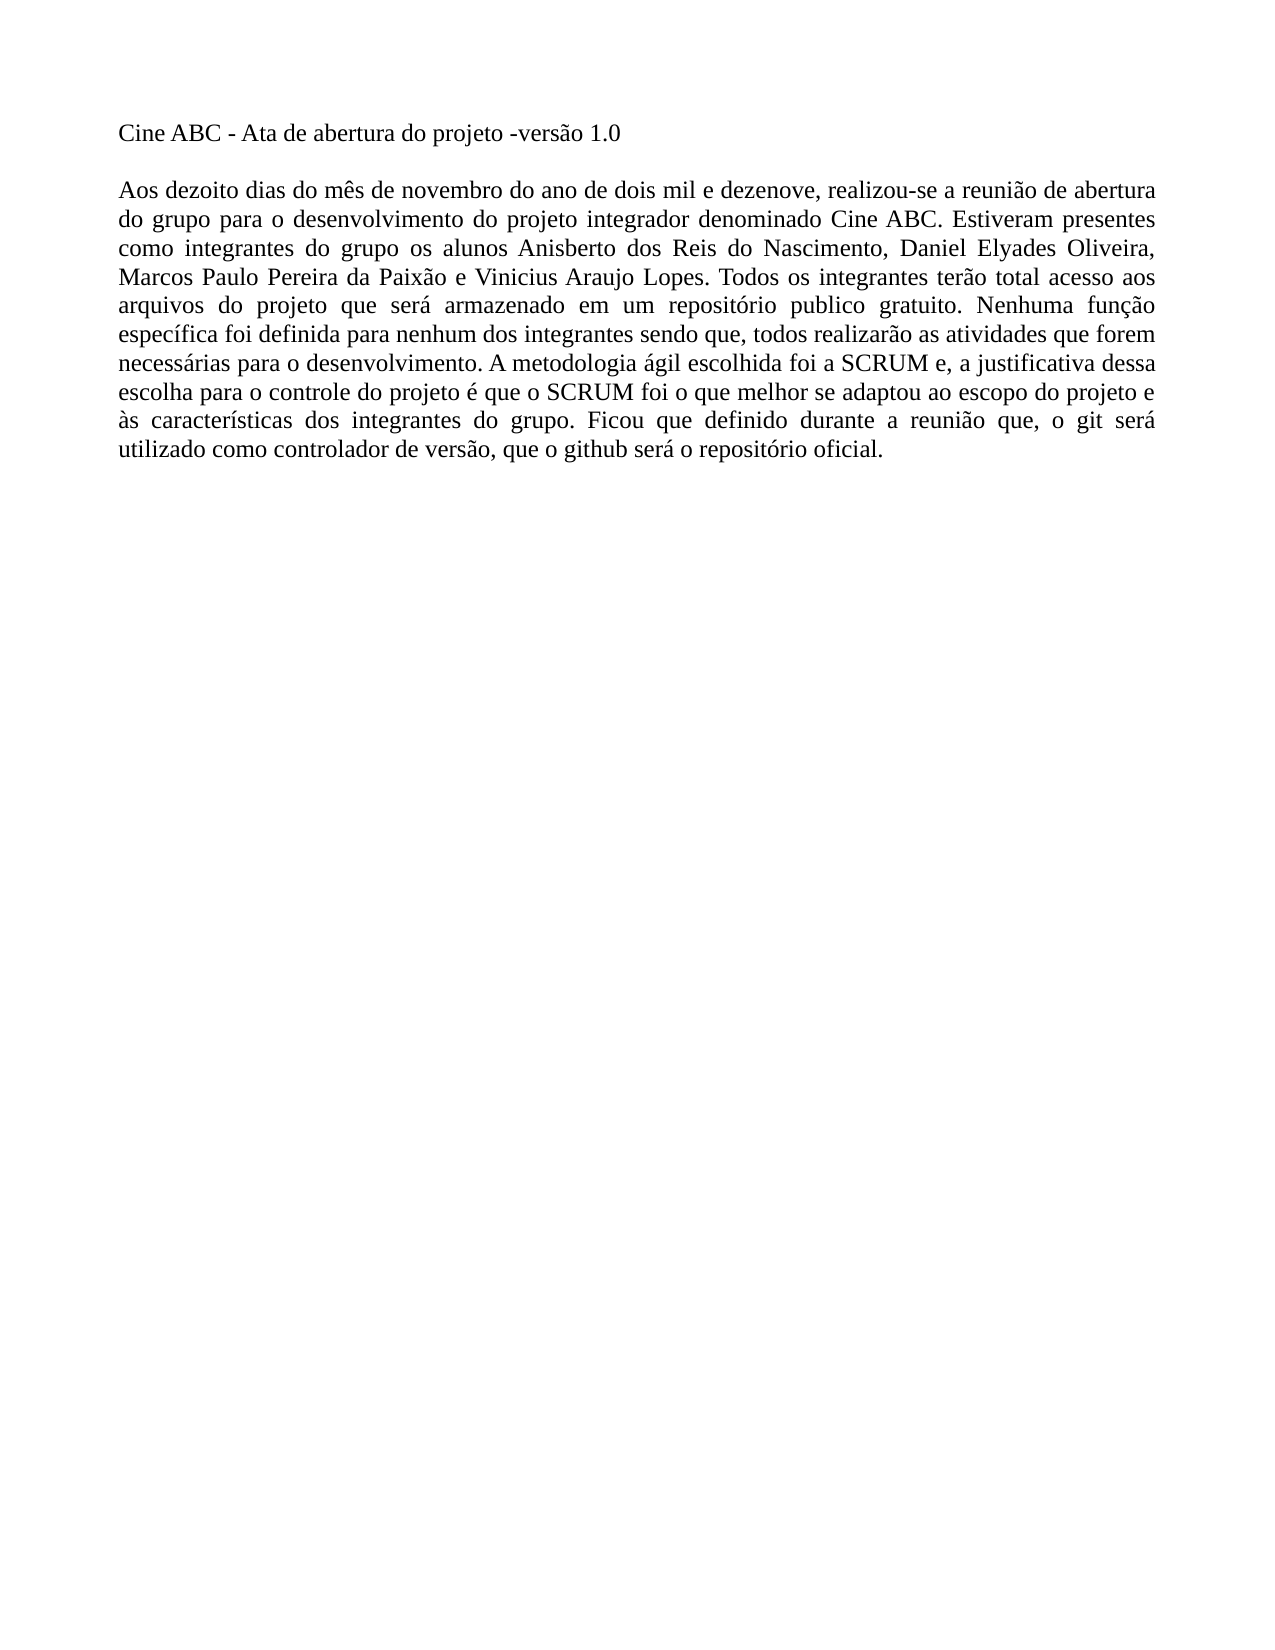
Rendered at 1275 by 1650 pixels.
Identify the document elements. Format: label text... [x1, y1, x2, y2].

text Cine ABC - Ata de abertura do projeto -versão 1.0 [118, 118, 1157, 147]
text Aos dezoito dias do mês de novembro do ano de dois mil e dezenove, realizou-se a reunião de abertura do grupo para o desenvolvimento do projeto integrador denominado Cine ABC. Estiveram presentes como integrantes do grupo os alunos Anisberto dos Reis do Nascimento, Daniel Elyades Oliveira, Marcos Paulo Pereira da Paixão e Vinicius Araujo Lopes. Todos os integrantes terão total acesso aos arquivos do projeto que será armazenado em um repositório publico gratuito. Nenhuma função específica foi definida para nenhum dos integrantes sendo que, todos realizarão as atividades que forem necessárias para o desenvolvimento. A metodologia ágil escolhida foi a SCRUM e, a justificativa dessa escolha para o controle do projeto é que o SCRUM foi o que melhor se adaptou ao escopo do projeto e às características dos integrantes do grupo. Ficou que definido durante a reunião que, o git será utilizado como controlador de versão, que o github será o repositório oficial. [118, 176, 1157, 463]
